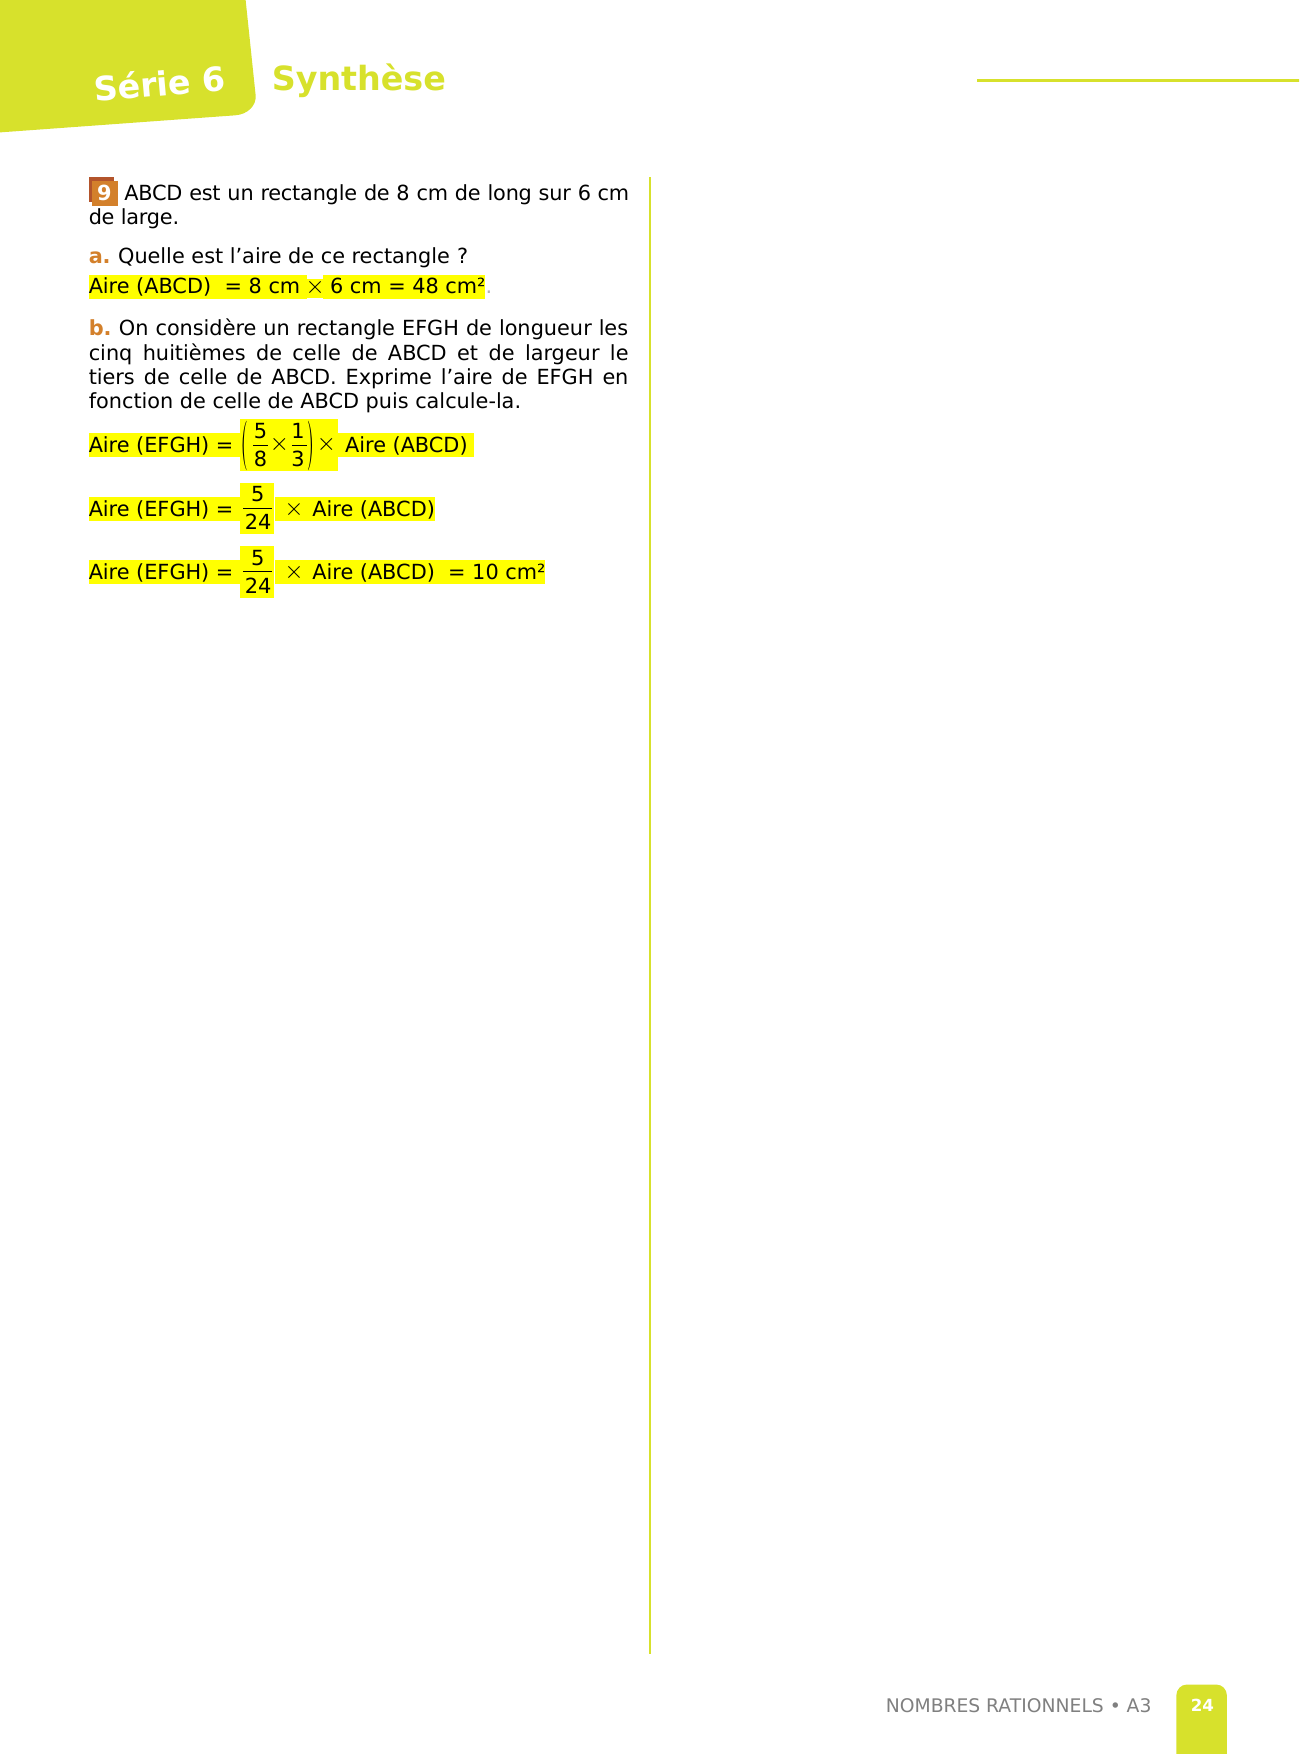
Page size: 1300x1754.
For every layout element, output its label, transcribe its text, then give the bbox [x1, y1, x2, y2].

list On considère un rectangle EFGH de longueur les cinq huitièmes de celle de ABCD et de largeur le tiers de celle de ABCD. Exprime l’aire de EFGH en fonction de celle de ABCD puis calcule-la. [88, 316, 629, 413]
subtitle Aire (EFGH) = Aire (ABCD) [88, 483, 240, 515]
subtitle Aire (EFGH) = Aire (ABCD) = 10 cm² [88, 579, 240, 598]
list ABCD est un rectangle de 8 cm de long sur 6 cm de large. [88, 177, 629, 229]
subtitle Aire (EFGH) = Aire (ABCD) [88, 419, 240, 451]
list Quelle est l’aire de ce rectangle ? [88, 244, 629, 268]
subtitle Aire (EFGH) = Aire (ABCD) [88, 452, 240, 471]
subtitle Aire (EFGH) = Aire (ABCD) [338, 419, 623, 471]
subtitle Aire (EFGH) = Aire (ABCD) = 10 cm² [88, 546, 240, 578]
subtitle Aire (EFGH) = Aire (ABCD) = 10 cm² [274, 546, 623, 598]
subtitle Aire (EFGH) = Aire (ABCD) [88, 516, 240, 534]
subtitle Aire (EFGH) = Aire (ABCD) [274, 483, 623, 534]
subtitle Aire (ABCD) = 8 cm × 6 cm = 48 cm². [88, 274, 623, 299]
